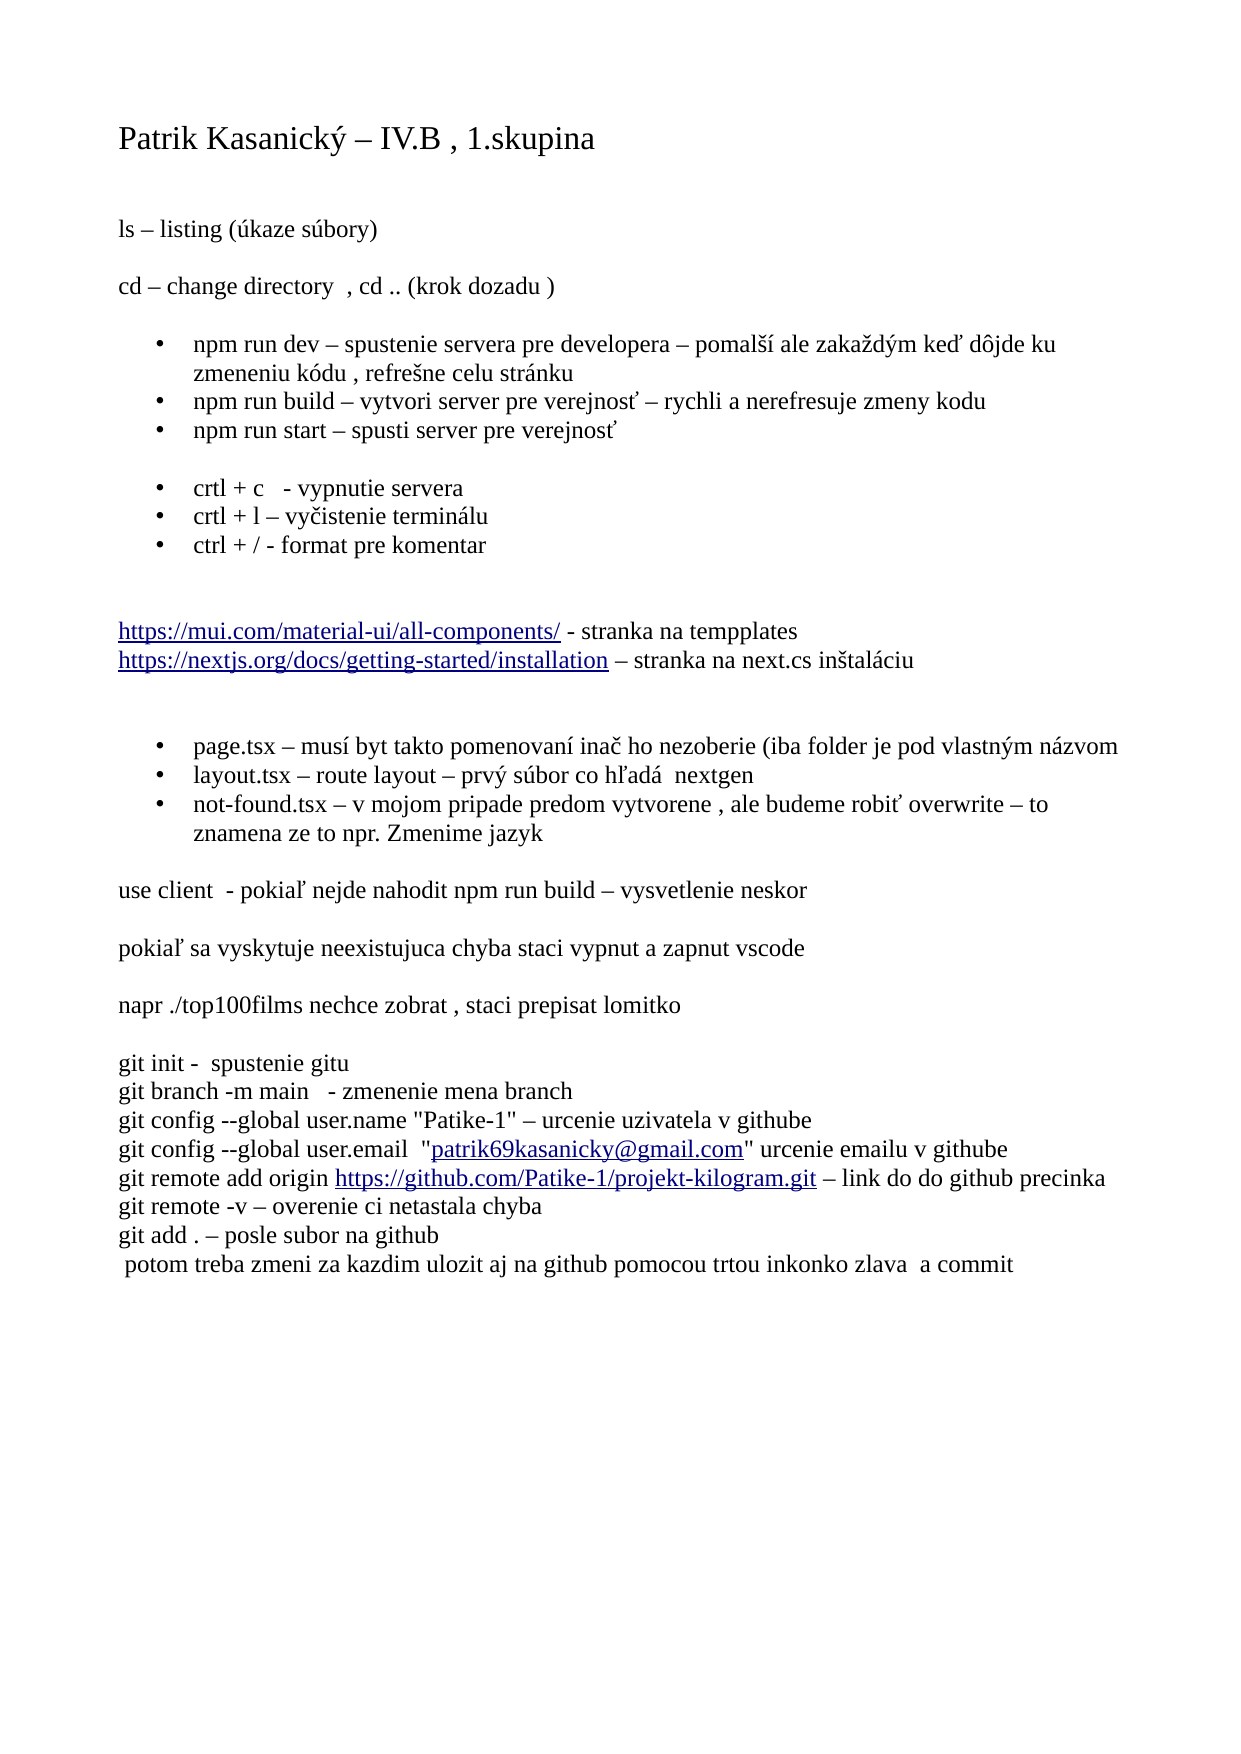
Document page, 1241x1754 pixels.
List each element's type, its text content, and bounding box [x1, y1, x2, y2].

list npm run build – vytvori server pre verejnosť – rychli a nerefresuje zmeny kodu [156, 386, 1122, 415]
text cd – change directory , cd .. (krok dozadu ) [118, 271, 1122, 300]
text use client - pokiaľ nejde nahodit npm run build – vysvetlenie neskor [118, 875, 1122, 904]
text https://nextjs.org/docs/getting-started/installation – stranka na next.cs inštaláciu [118, 645, 1122, 674]
text pokiaľ sa vyskytuje neexistujuca chyba staci vypnut a zapnut vscode [118, 933, 1122, 961]
text napr ./top100films nechce zobrat , staci prepisat lomitko [118, 990, 1122, 1019]
text Patrik Kasanický – IV.B , 1.skupina [118, 118, 1122, 156]
text ls – listing (úkaze súbory) [118, 214, 1122, 243]
text git remote -v – overenie ci netastala chyba [118, 1191, 1122, 1220]
text git config --global user.email "patrik69kasanicky@gmail.com" urcenie emailu v githube [118, 1134, 1122, 1163]
list ctrl + / - format pre komentar [156, 530, 1122, 559]
list npm run start – spusti server pre verejnosť [156, 415, 1122, 444]
text potom treba zmeni za kazdim ulozit aj na github pomocou trtou inkonko zlava a commit [118, 1249, 1122, 1278]
list layout.tsx – route layout – prvý súbor co hľadá nextgen [156, 760, 1122, 789]
text git add . – posle subor na github [118, 1220, 1122, 1249]
text https://mui.com/material-ui/all-components/ - stranka na tempplates [118, 616, 1122, 645]
list crtl + c - vypnutie servera [156, 473, 1122, 501]
text git init - spustenie gitu [118, 1048, 1122, 1076]
list npm run dev – spustenie servera pre developera – pomalší ale zakaždým keď dôjde ku zmeneniu kódu , refrešne celu stránku [156, 329, 1122, 386]
list crtl + l – vyčistenie terminálu [156, 501, 1122, 530]
text git config --global user.name "Patike-1" – urcenie uzivatela v githube [118, 1105, 1122, 1134]
list not-found.tsx – v mojom pripade predom vytvorene , ale budeme robiť overwrite – to znamena ze to npr. Zmenime jazyk [156, 789, 1122, 846]
list page.tsx – musí byt takto pomenovaní inač ho nezoberie (iba folder je pod vlastným názvom [156, 731, 1122, 760]
text git remote add origin https://github.com/Patike-1/projekt-kilogram.git – link do do github precinka [118, 1163, 1122, 1191]
text git branch -m main - zmenenie mena branch [118, 1076, 1122, 1105]
